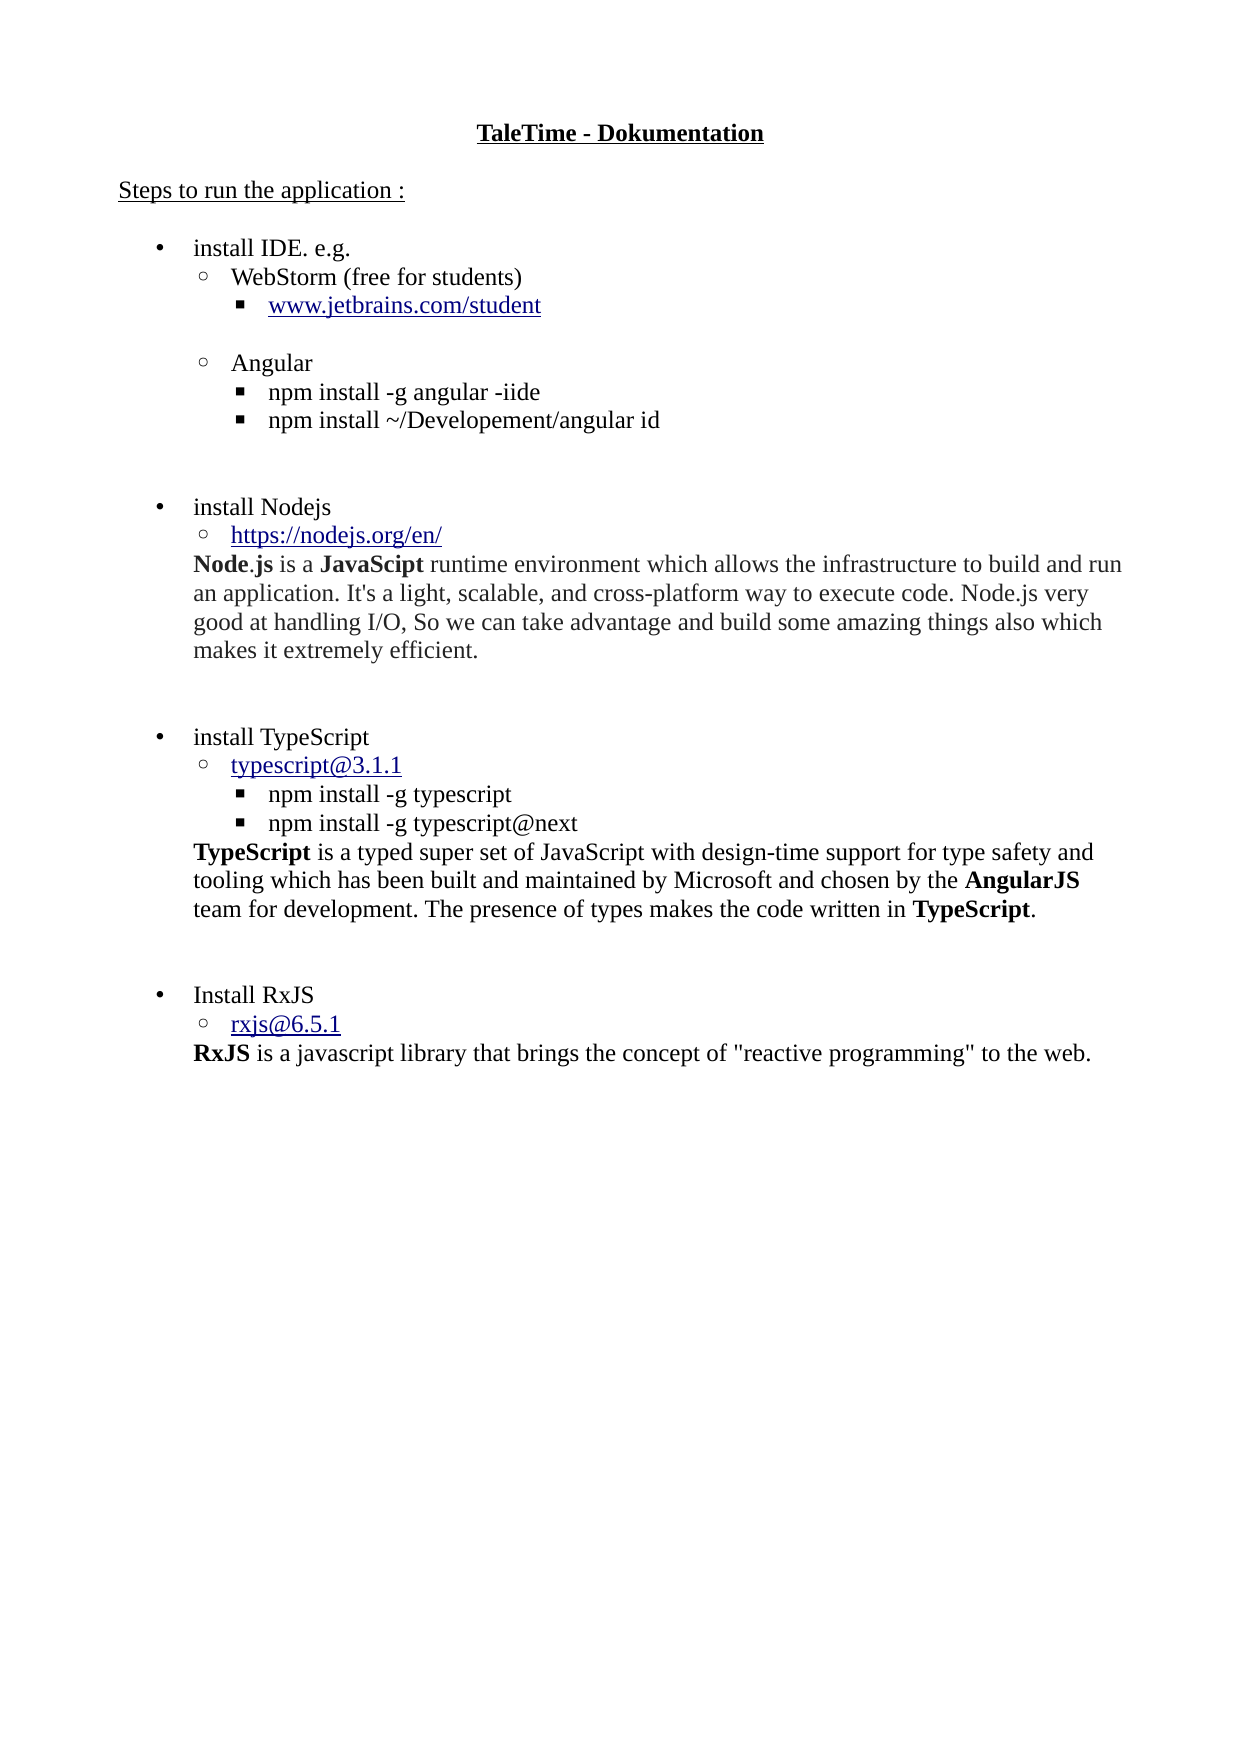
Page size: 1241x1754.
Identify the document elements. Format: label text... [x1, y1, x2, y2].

list install IDE. e.g. [156, 233, 1122, 262]
list install Nodejs [156, 492, 1122, 521]
list WebStorm (free for students) [193, 262, 1122, 291]
list https://nodejs.org/en/ [193, 521, 1122, 549]
list Install RxJS [156, 981, 1122, 1009]
list npm install -g typescript@next [231, 808, 1122, 837]
list RxJS is a javascript library that brings the concept of "reactive programming" to the web. [156, 1038, 1122, 1067]
list npm install -g angular -iide [231, 377, 1122, 406]
list www.jetbrains.com/student [231, 291, 1122, 319]
list install TypeScript [156, 722, 1122, 751]
list rxjs@6.5.1 [193, 1009, 1122, 1038]
list typescript@3.1.1 [193, 751, 1122, 779]
text Steps to run the application : [118, 176, 1122, 204]
list Node.js is a JavaScipt runtime environment which allows the infrastructure to build and run an application. It's a light, scalable, and cross-platform way to execute code. Node.js very good at handling I/O, So we can take advantage and build some amazing things also which makes it extremely efficient. [156, 549, 1122, 664]
list Angular [193, 348, 1122, 377]
text TaleTime - Dokumentation [118, 118, 1122, 147]
list npm install -g typescript [231, 779, 1122, 808]
list npm install ~/Developement/angular id [231, 406, 1122, 434]
list TypeScript is a typed super set of JavaScript with design-time support for type safety and tooling which has been built and maintained by Microsoft and chosen by the AngularJS team for development. The presence of types makes the code written in TypeScript. [156, 837, 1122, 923]
